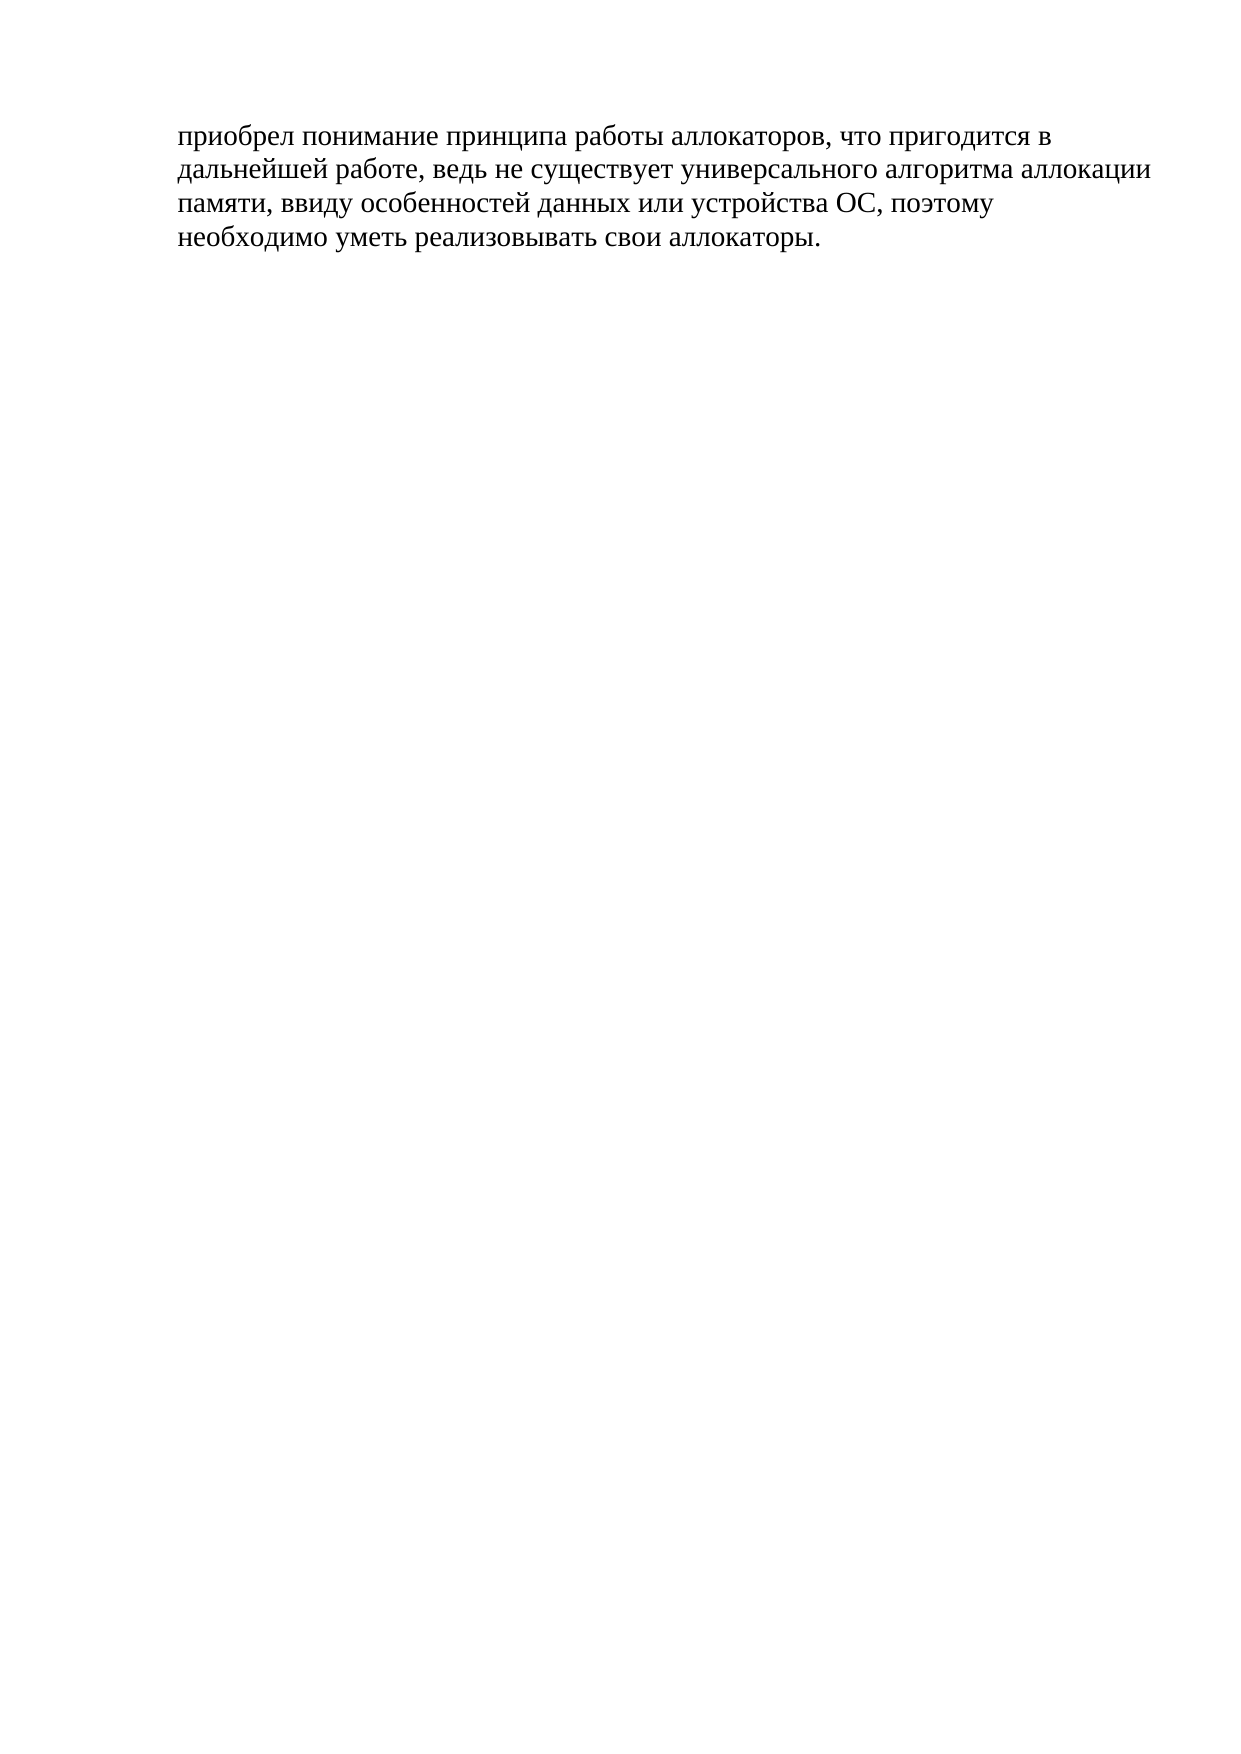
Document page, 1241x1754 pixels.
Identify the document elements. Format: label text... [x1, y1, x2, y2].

text приобрел понимание принципа работы аллокаторов, что пригодится в дальнейшей работе, ведь не существует универсального алгоритма аллокации памяти, ввиду особенностей данных или устройства ОС, поэтому необходимо уметь реализовывать свои аллокаторы. [177, 118, 1152, 252]
